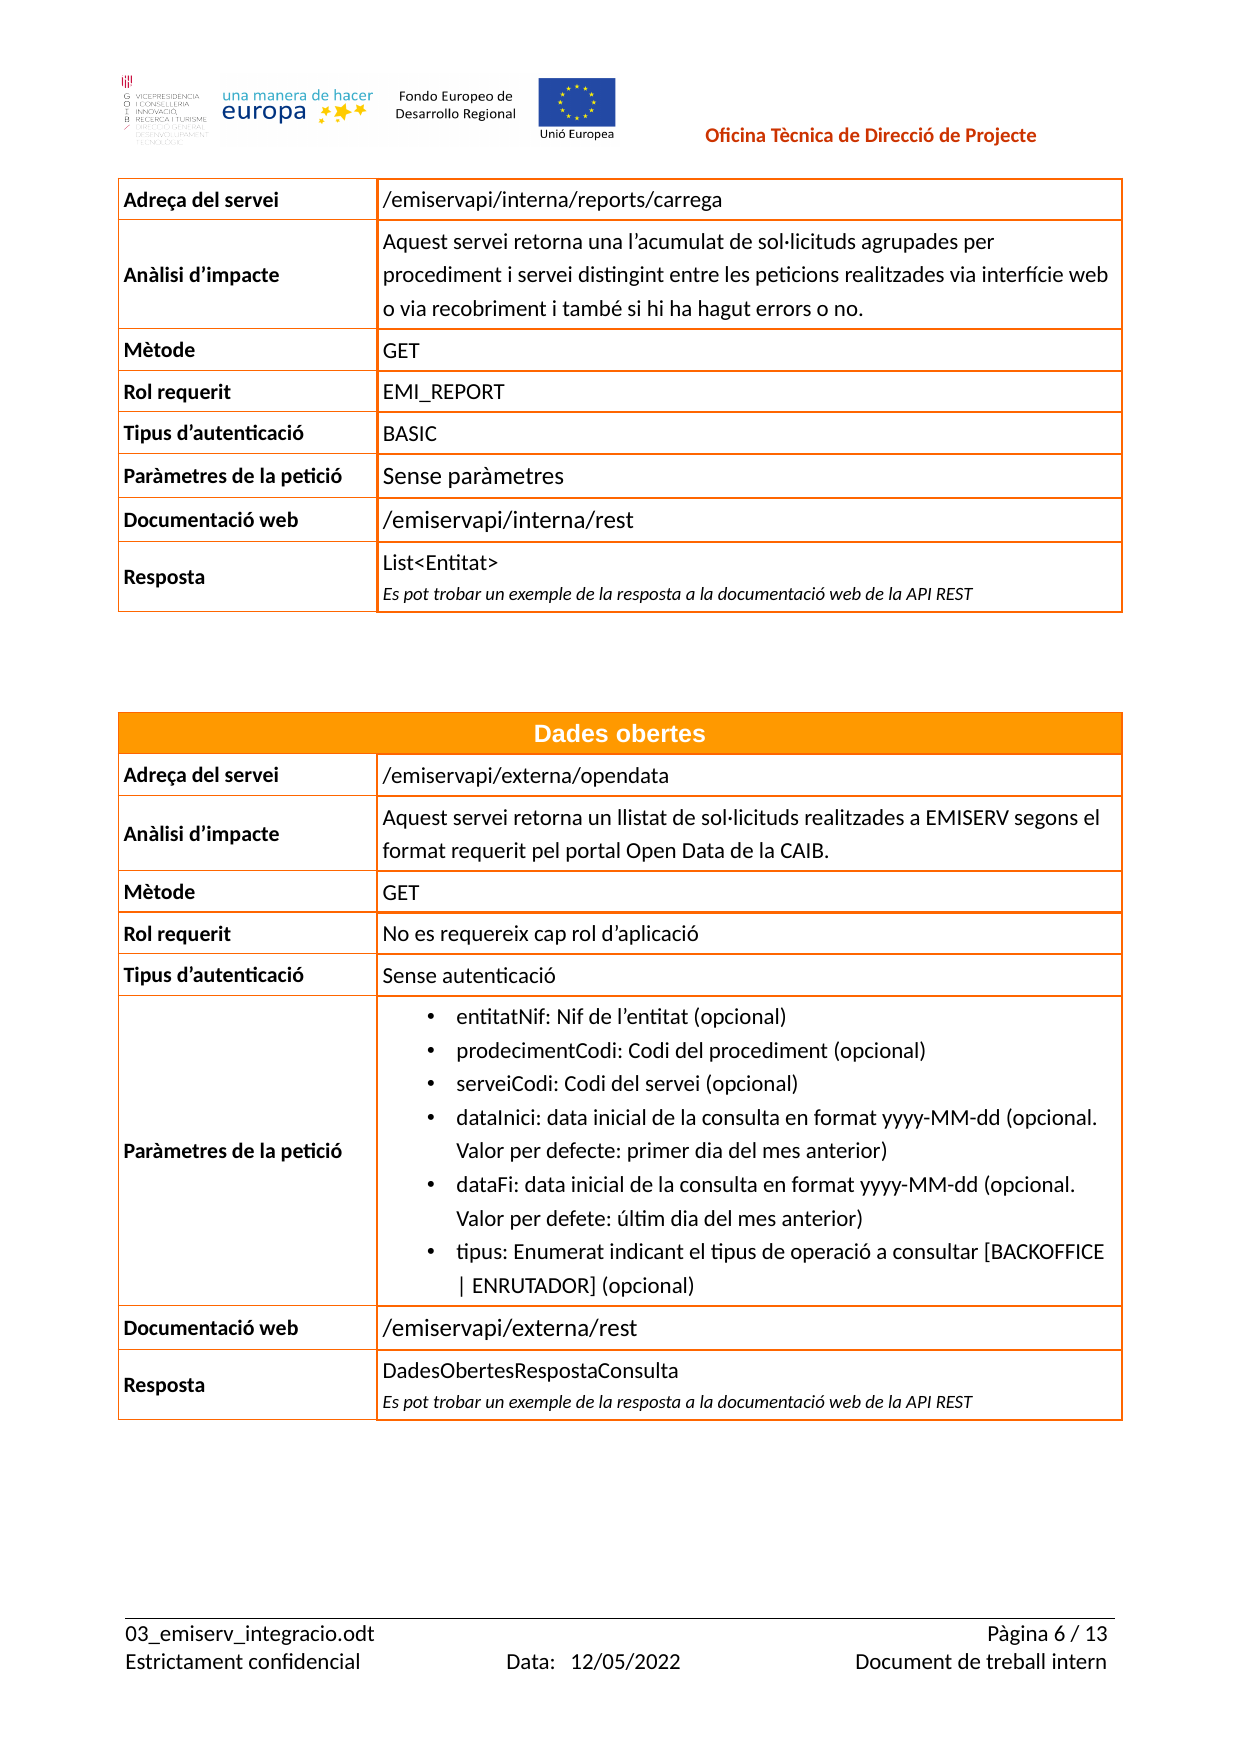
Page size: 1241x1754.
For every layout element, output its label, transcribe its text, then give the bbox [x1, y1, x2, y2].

table_cell /emiservapi/interna/rest [379, 499, 1121, 541]
table_cell entitatNif: Nif de l’entitat (opcional) prodecimentCodi: Codi del procediment (opcional) serveiCodi: Codi del servei (opcional) dataInici: data inicial de la consulta en format yyyy-MM-dd (opcional. Valor per defecte: primer dia del mes anterior) dataFi: data inicial de la consulta en format yyyy-MM-dd (opcional. Valor per defete: últim dia del mes anterior) tipus: Enumerat indicant el tipus de operació a consultar [BACKOFFICE | ENRUTADOR] (opcional) [378, 997, 1121, 1304]
table_cell Mètode [119, 871, 376, 911]
table_cell Adreça del servei [119, 179, 376, 219]
table_cell List<Entitat> Es pot trobar un exemple de la resposta a la documentació web de la API REST [379, 543, 1121, 611]
table_cell No es requereix cap rol d’aplicació [378, 914, 1121, 953]
picture [219, 73, 621, 147]
picture [118, 73, 213, 147]
table_cell Adreça del servei [119, 754, 376, 795]
table_cell Mètode [119, 329, 376, 369]
table_cell Sense autenticació [378, 955, 1121, 994]
table_cell Rol requerit [119, 371, 376, 411]
table_cell Paràmetres de la petició [119, 996, 376, 1304]
table_cell Tipus d’autenticació [119, 412, 376, 453]
table_cell GET [378, 872, 1121, 911]
table_cell Paràmetres de la petició [119, 454, 376, 497]
table_cell Aquest servei retorna una l’acumulat de sol·licituds agrupades per procediment i servei distingint entre les peticions realitzades via interfície web o via recobriment i també si hi ha hagut errors o no. [379, 221, 1121, 328]
table_cell DadesObertesRespostaConsulta Es pot trobar un exemple de la resposta a la documentació web de la API REST [378, 1351, 1121, 1418]
table_cell /emiservapi/externa/rest [378, 1307, 1121, 1348]
table_cell /emiservapi/interna/reports/carrega [379, 180, 1121, 219]
table_cell /emiservapi/externa/opendata [378, 755, 1121, 795]
table_cell Rol requerit [119, 913, 376, 953]
table_cell BASIC [379, 413, 1121, 453]
table_cell Anàlisi d’impacte [119, 796, 376, 870]
table_cell Sense paràmetres [379, 455, 1121, 497]
table_cell Anàlisi d’impacte [119, 220, 376, 328]
table_header Dades obertes [119, 713, 1121, 753]
table_cell Documentació web [119, 498, 376, 541]
table_cell Resposta [119, 542, 376, 611]
table_cell Aquest servei retorna un llistat de sol·licituds realitzades a EMISERV segons el format requerit pel portal Open Data de la CAIB. [378, 797, 1121, 870]
table_cell Resposta [119, 1350, 376, 1418]
table_cell Tipus d’autenticació [119, 954, 376, 994]
table_cell GET [379, 330, 1121, 369]
table_cell Documentació web [119, 1306, 376, 1348]
table_cell EMI_REPORT [379, 372, 1121, 411]
